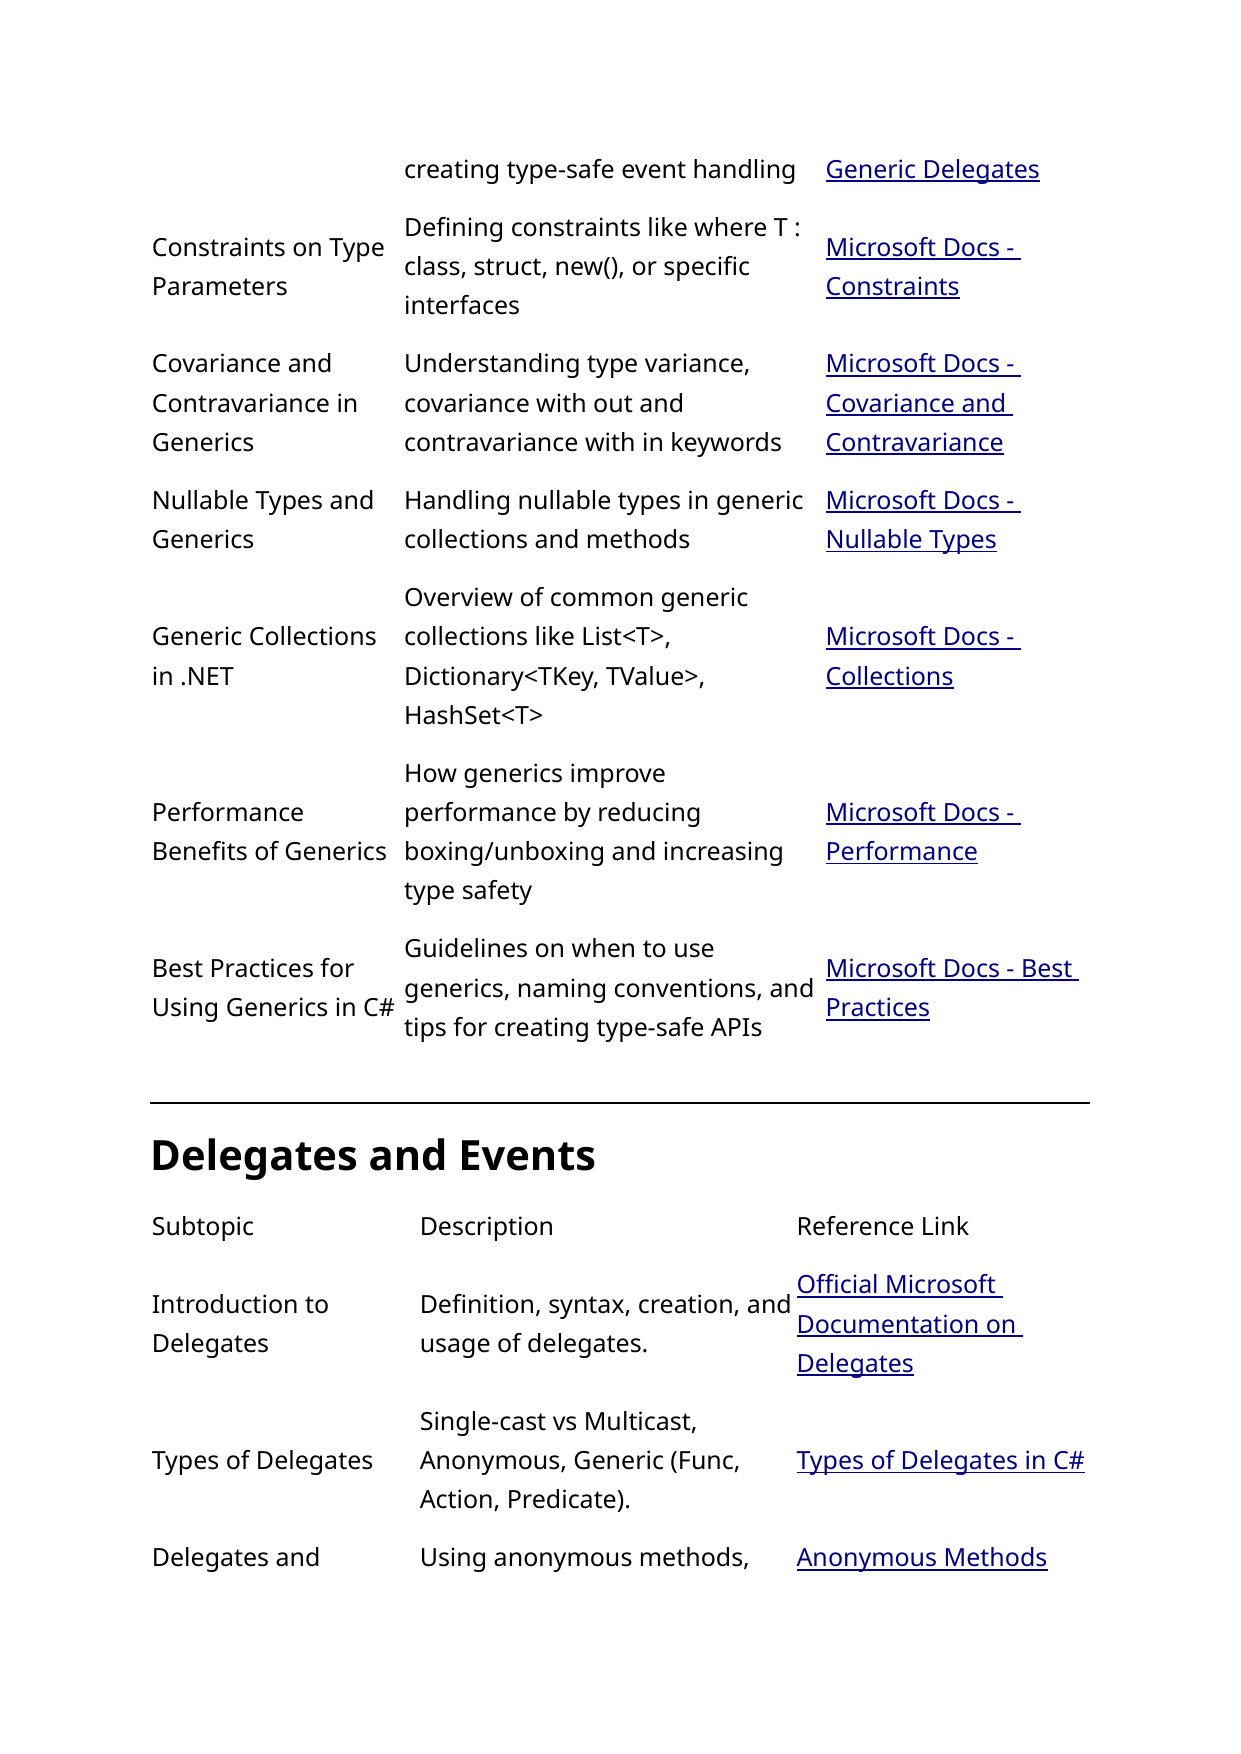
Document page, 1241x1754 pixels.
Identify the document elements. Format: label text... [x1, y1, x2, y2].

table_cell Handling nullable types in generic collections and methods [402, 481, 824, 578]
table_cell Single-cast vs Multicast, Anonymous, Generic (Func, Action, Predicate). [418, 1402, 795, 1538]
table_cell Defining constraints like where T : class, struct, new(), or specific interfaces [402, 208, 824, 344]
table_cell creating type-safe event handling [402, 150, 824, 208]
table_cell Microsoft Docs - Nullable Types [824, 481, 1090, 578]
table_cell - Generic Delegates [824, 150, 1090, 208]
table_header Reference Link [795, 1208, 1090, 1266]
table_cell Generic Collections in .NET [150, 578, 402, 754]
table_cell [150, 150, 402, 208]
table_cell Overview of common generic collections like List<T>, Dictionary<TKey, TValue>, HashSet<T> [402, 578, 824, 754]
table_cell Using anonymous methods, [418, 1539, 795, 1597]
table_cell Anonymous Methods [795, 1539, 1090, 1597]
table_cell Performance Benefits of Generics [150, 754, 402, 929]
table_cell Understanding type variance, covariance with out and contravariance with in keywords [402, 345, 824, 481]
table_cell Types of Delegates in C# [795, 1402, 1090, 1538]
table_cell Official Microsoft Documentation on Delegates [795, 1266, 1090, 1402]
table_cell Microsoft Docs - Best Practices [824, 930, 1090, 1066]
table_cell Definition, syntax, creation, and usage of delegates. [418, 1266, 795, 1402]
table_header Subtopic [150, 1208, 418, 1266]
table_cell Microsoft Docs - Constraints [824, 208, 1090, 344]
table_cell Covariance and Contravariance in Generics [150, 345, 402, 481]
text Delegates and Events [150, 1126, 1090, 1182]
table_cell Delegates and [150, 1539, 418, 1597]
table_cell Best Practices for Using Generics in C# [150, 930, 402, 1066]
table_cell Nullable Types and Generics [150, 481, 402, 578]
table_cell Microsoft Docs - Collections [824, 578, 1090, 754]
table_cell Microsoft Docs - Performance [824, 754, 1090, 929]
table_cell Microsoft Docs - Covariance and Contravariance [824, 345, 1090, 481]
table_header Description [418, 1208, 795, 1266]
table_cell Introduction to Delegates [150, 1266, 418, 1402]
table_cell How generics improve performance by reducing boxing/unboxing and increasing type safety [402, 754, 824, 929]
table_cell Types of Delegates [150, 1402, 418, 1538]
table_cell Constraints on Type Parameters [150, 208, 402, 344]
table_cell Guidelines on when to use generics, naming conventions, and tips for creating type-safe APIs [402, 930, 824, 1066]
